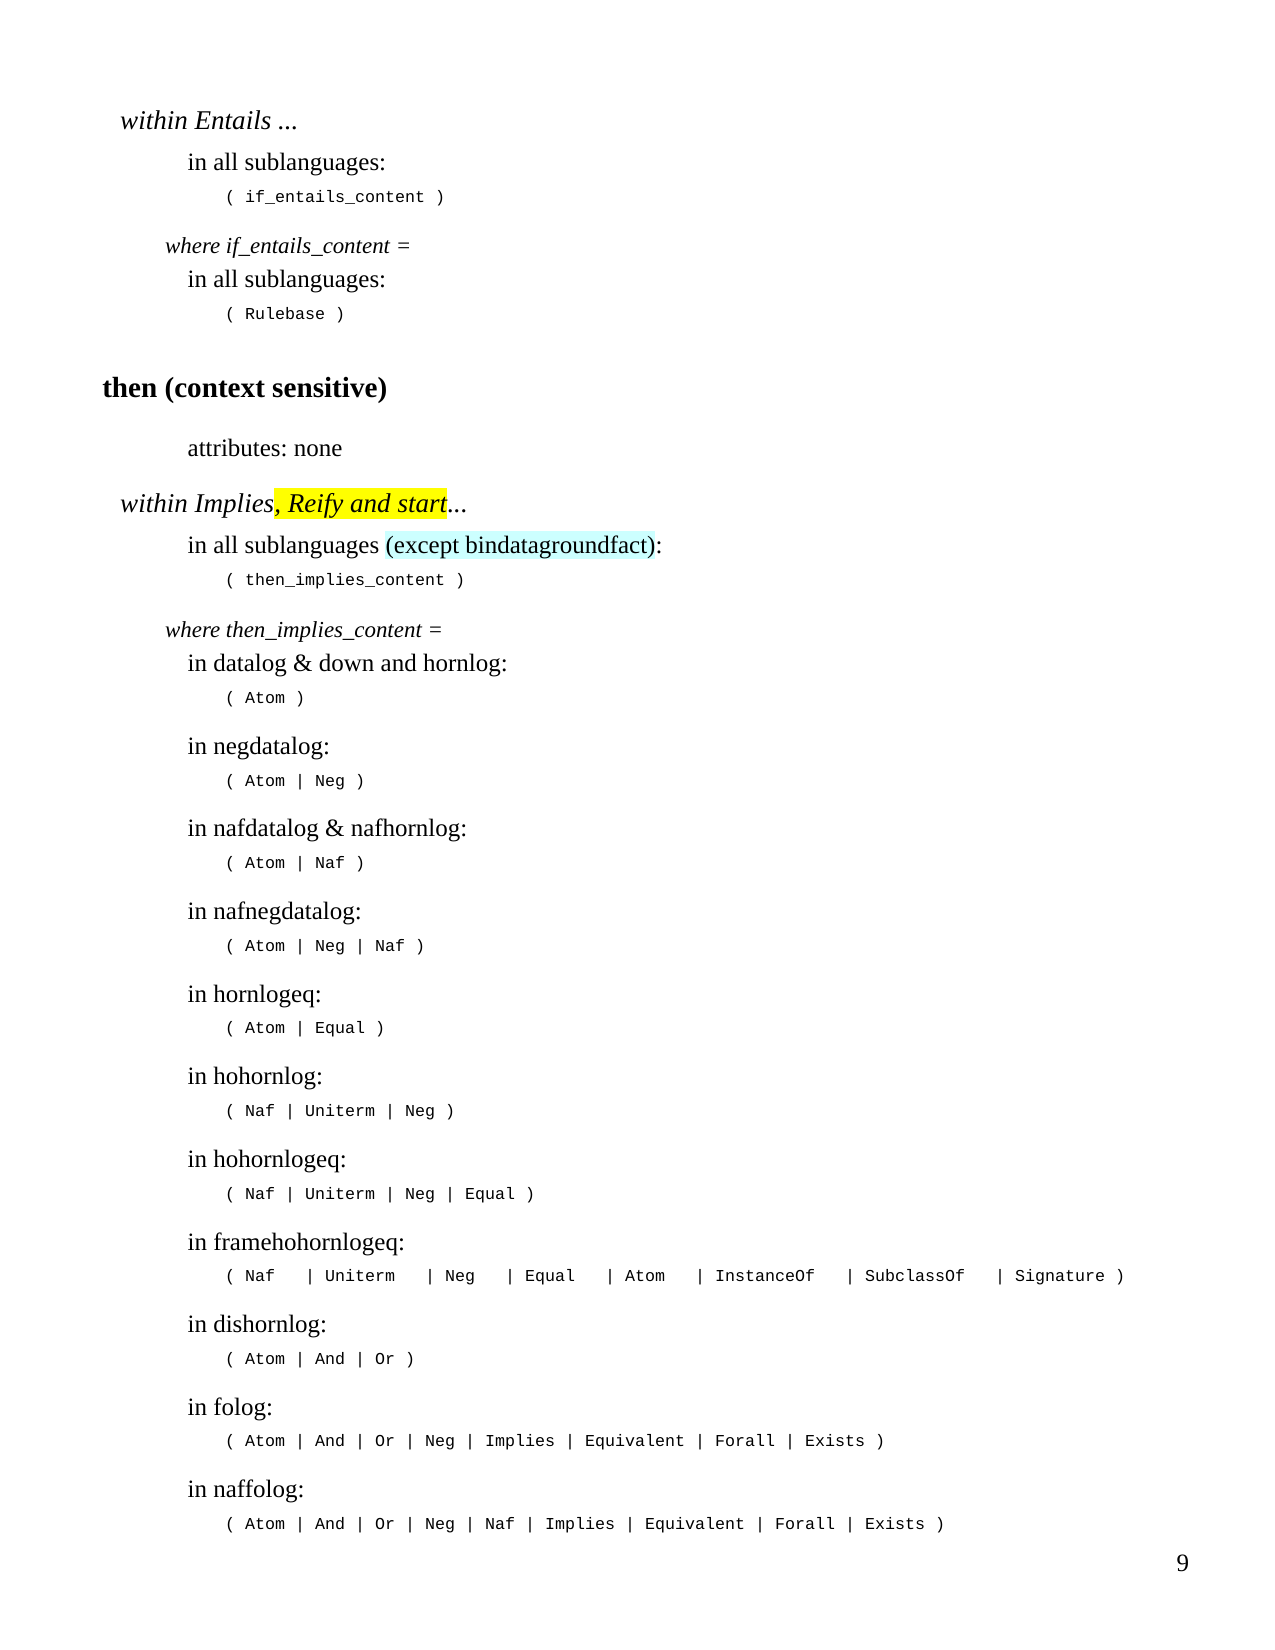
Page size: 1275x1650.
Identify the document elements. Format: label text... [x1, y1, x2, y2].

subtitle where then_implies_content = [165, 616, 1200, 642]
subtitle within Entails ... [120, 104, 1200, 135]
text ( Atom | Naf ) [225, 855, 1200, 874]
text in folog: [187, 1392, 1200, 1421]
text in datalog & down and hornlog: [187, 648, 1200, 677]
text in dishornlog: [187, 1309, 1200, 1338]
text ( Atom | And | Or | Neg | Naf | Implies | Equivalent | Forall | Exists ) [225, 1516, 1200, 1534]
text in nafnegdatalog: [187, 896, 1200, 925]
text in hohornlog: [187, 1061, 1200, 1090]
text ( if_entails_content ) [225, 188, 1200, 207]
text in all sublanguages: [187, 264, 1200, 293]
text in naffolog: [187, 1474, 1200, 1503]
subtitle then (context sensitive) [102, 370, 1200, 403]
text in hohornlogeq: [187, 1144, 1200, 1173]
text in hornlogeq: [187, 979, 1200, 1007]
text ( Atom | Equal ) [225, 1020, 1200, 1039]
text ( then_implies_content ) [225, 572, 1200, 591]
text ( Naf | Uniterm | Neg | Equal ) [225, 1185, 1200, 1204]
text ( Atom ) [225, 689, 1200, 708]
text in nafdatalog & nafhornlog: [187, 813, 1200, 842]
text ( Naf | Uniterm | Neg | Equal | Atom­ | InstanceOf | SubclassOf | Signature ) [225, 1268, 1200, 1287]
text in all sublanguages (except bindatagroundfact): [187, 531, 1200, 559]
subtitle within Implies, Reify and start... [120, 487, 1200, 519]
text ( Naf | Uniterm | Neg ) [225, 1103, 1200, 1121]
text ( Atom | Neg | Naf ) [225, 937, 1200, 956]
text ( Rulebase ) [225, 306, 1200, 325]
text in framehohornlogeq: [187, 1227, 1200, 1255]
text in negdatalog: [187, 731, 1200, 760]
text in all sublanguages: [187, 147, 1200, 176]
text ( Atom | And | Or | Neg | Implies | Equivalent | Forall | Exists ) [225, 1433, 1200, 1452]
text attributes: none [187, 433, 1200, 462]
text ( Atom | Neg ) [225, 772, 1200, 791]
text ( Atom | And | Or ) [225, 1350, 1200, 1369]
subtitle where if_entails_content = [165, 232, 1200, 258]
